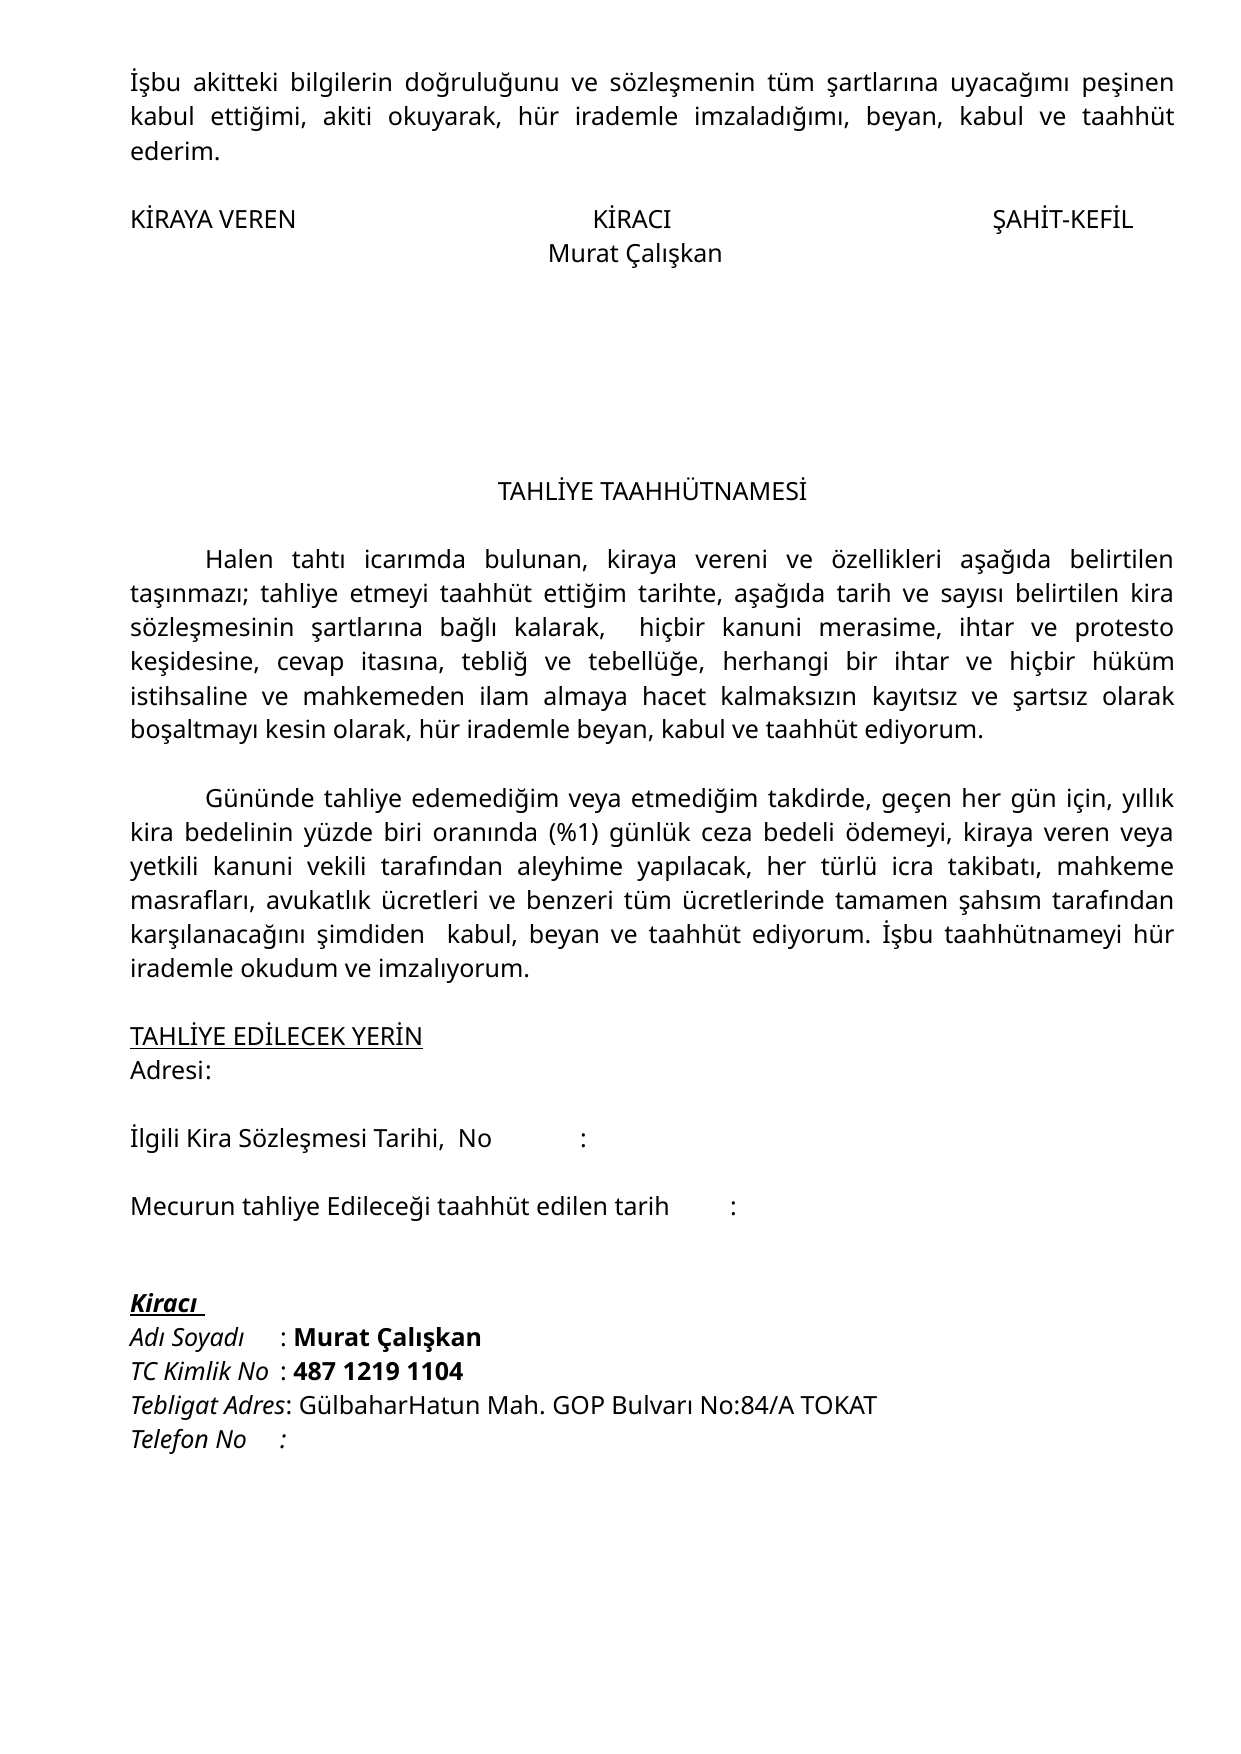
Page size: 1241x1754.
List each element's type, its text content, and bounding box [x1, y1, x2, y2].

text KİRAYA VEREN KİRACI ŞAHİT-KEFİL Murat Çalışkan [130, 201, 1175, 269]
text İşbu akitteki bilgilerin doğruluğunu ve sözleşmenin tüm şartlarına uyacağımı peşinen kabul ettiğimi, akiti okuyarak, hür irademle imzaladığımı, beyan, kabul ve taahhüt ederim. [130, 65, 1175, 167]
text Adı Soyadı : Murat Çalışkan [130, 1320, 1175, 1354]
text TC Kimlik No : 487 1219 1104 [130, 1354, 1175, 1388]
text Kiracı [130, 1286, 1175, 1320]
text Telefon No : [130, 1422, 1175, 1456]
text Adresi : [130, 1053, 1175, 1087]
text Halen tahtı icarımda bulunan, kiraya vereni ve özellikleri aşağıda belirtilen taşınmazı; tahliye etmeyi taahhüt ettiğim tarihte, aşağıda tarih ve sayısı belirtilen kira sözleşmesinin şartlarına bağlı kalarak, hiçbir kanuni merasime, ihtar ve protesto keşidesine, cevap itasına, tebliğ ve tebellüğe, herhangi bir ihtar ve hiçbir hüküm istihsaline ve mahkemeden ilam almaya hacet kalmaksızın kayıtsız ve şartsız olarak boşaltmayı kesin olarak, hür irademle beyan, kabul ve taahhüt ediyorum. [130, 542, 1175, 746]
text TAHLİYE EDİLECEK YERİN [130, 1019, 1175, 1053]
text Mecurun tahliye Edileceği taahhüt edilen tarih : [130, 1189, 1175, 1223]
text İlgili Kira Sözleşmesi Tarihi, No : [130, 1121, 1175, 1155]
text TAHLİYE TAAHHÜTNAMESİ [130, 474, 1175, 508]
text Gününde tahliye edemediğim veya etmediğim takdirde, geçen her gün için, yıllık kira bedelinin yüzde biri oranında (%1) günlük ceza bedeli ödemeyi, kiraya veren veya yetkili kanuni vekili tarafından aleyhime yapılacak, her türlü icra takibatı, mahkeme masrafları, avukatlık ücretleri ve benzeri tüm ücretlerinde tamamen şahsım tarafından karşılanacağını şimdiden kabul, beyan ve taahhüt ediyorum. İşbu taahhütnameyi hür irademle okudum ve imzalıyorum. [130, 780, 1175, 985]
text Tebligat Adres: GülbaharHatun Mah. GOP Bulvarı No:84/A TOKAT [130, 1388, 1175, 1422]
